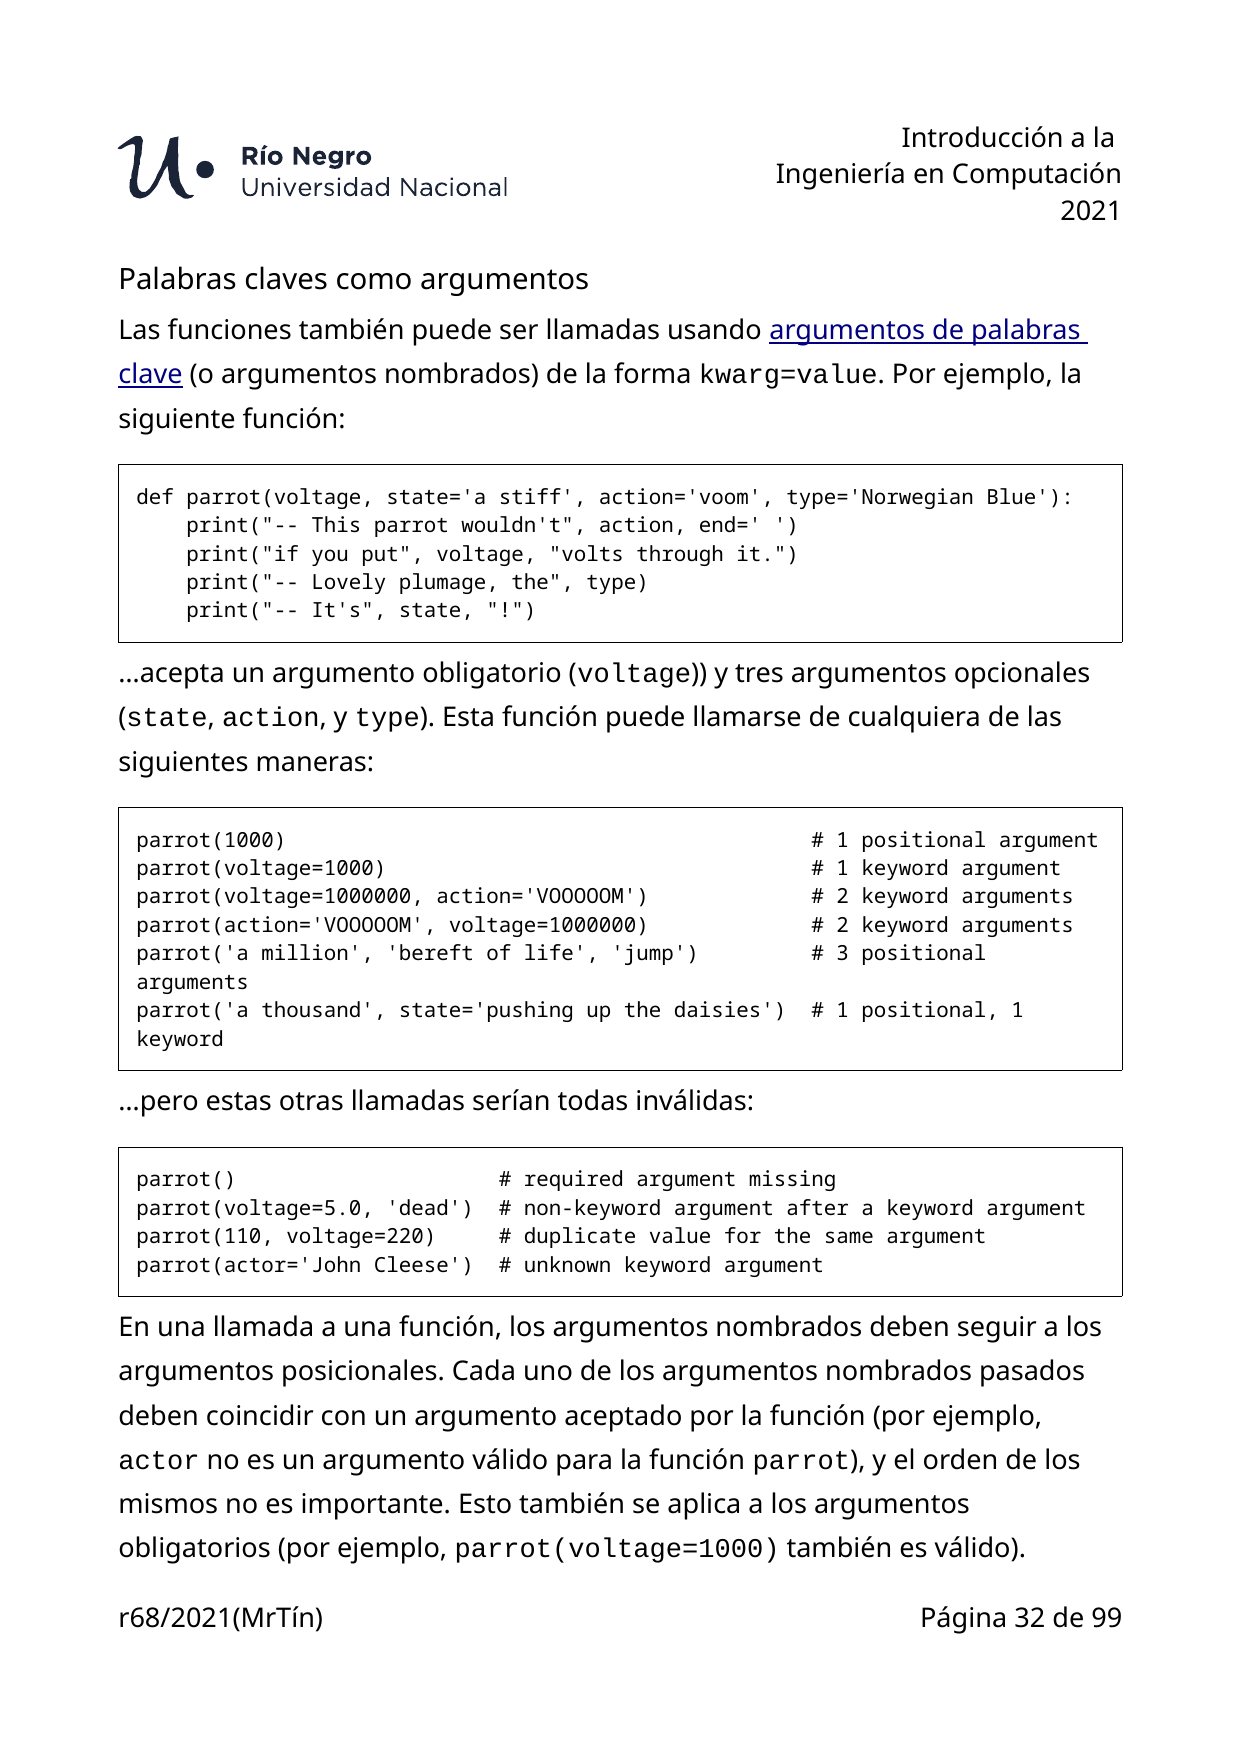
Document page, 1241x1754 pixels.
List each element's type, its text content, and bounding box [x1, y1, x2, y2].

text parrot(voltage=1000000, action='VOOOOOM') # 2 keyword arguments [119, 864, 1122, 892]
text parrot(voltage=5.0, 'dead') # non-keyword argument after a keyword argument [119, 1175, 1122, 1203]
text print("-- Lovely plumage, the", type) [119, 549, 1122, 578]
text Las funciones también puede ser llamadas usando argumentos de palabras clave (o argumentos nombrados) de la forma kwarg=value. Por ejemplo, la siguiente función: [118, 311, 1122, 436]
text parrot() # required argument missing [119, 1148, 1122, 1175]
text parrot('a million', 'bereft of life', 'jump') # 3 positional arguments [119, 921, 1122, 978]
text print("-- It's", state, "!") [119, 578, 1122, 642]
text En una llamada a una función, los argumentos nombrados deben seguir a los argumentos posicionales. Cada uno de los argumentos nombrados pasados deben coincidir con un argumento aceptado por la función (por ejemplo, actor no es un argumento válido para la función parrot), y el orden de los mismos no es importante. Esto también se aplica a los argumentos obligatorios (por ejemplo, parrot(voltage=1000) también es válido). [118, 1308, 1122, 1566]
text parrot(voltage=1000) # 1 keyword argument [119, 835, 1122, 864]
text parrot(110, voltage=220) # duplicate value for the same argument [119, 1203, 1122, 1232]
text parrot(action='VOOOOOM', voltage=1000000) # 2 keyword arguments [119, 892, 1122, 921]
text parrot(actor='John Cleese') # unknown keyword argument [119, 1232, 1122, 1296]
subtitle Palabras claves como argumentos [118, 258, 1122, 298]
text parrot('a thousand', state='pushing up the daisies') # 1 positional, 1 keyword [119, 978, 1122, 1070]
text print("-- This parrot wouldn't", action, end=' ') [119, 492, 1122, 521]
text parrot(1000) # 1 positional argument [119, 808, 1122, 835]
text …pero estas otras llamadas serían todas inválidas: [118, 1082, 1122, 1119]
text print("if you put", voltage, "volts through it.") [119, 521, 1122, 549]
text def parrot(voltage, state='a stiff', action='voom', type='Norwegian Blue'): [119, 465, 1122, 492]
text …acepta un argumento obligatorio (voltage)) y tres argumentos opcionales (state, action, y type). Esta función puede llamarse de cualquiera de las siguientes maneras: [118, 653, 1122, 779]
